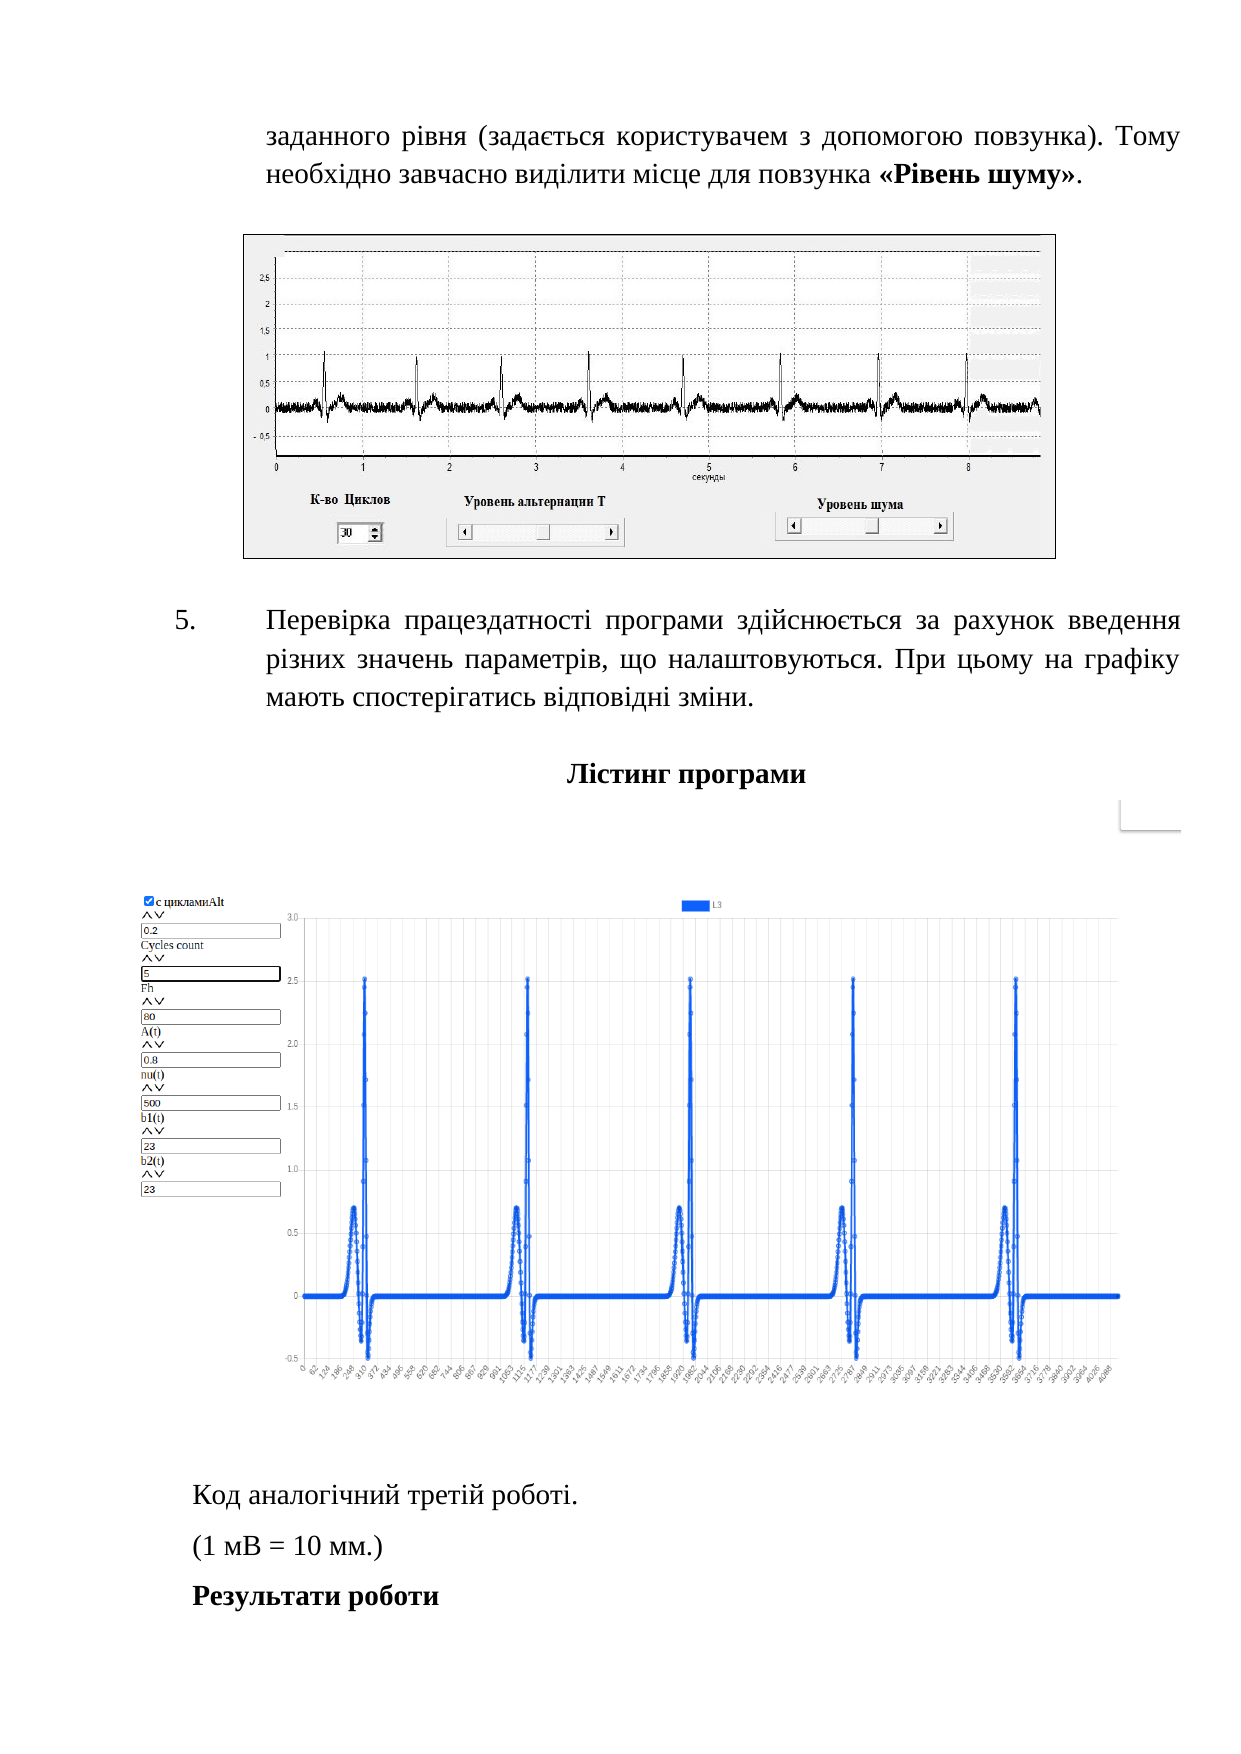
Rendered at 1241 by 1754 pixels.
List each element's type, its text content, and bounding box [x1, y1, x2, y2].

text (1 мВ = 10 мм.) [118, 1528, 1181, 1561]
list заданного рівня (задається користувачем з допомогою повзунка). Тому необхідно завчасно виділити місце для повзунка «Рівень шуму». [174, 118, 1181, 190]
picture [118, 800, 1182, 1461]
text Код аналогічний третій роботі. [118, 1461, 1181, 1511]
picture [244, 235, 1055, 558]
text Лістинг програми [118, 757, 1181, 790]
text Результати роботи [118, 1578, 1181, 1611]
list Перевірка працездатності програми здійснюється за рахунок введення різних значень параметрів, що налаштовуються. При цьому на графіку мають спостерігатись відповідні зміни. [174, 602, 1181, 713]
